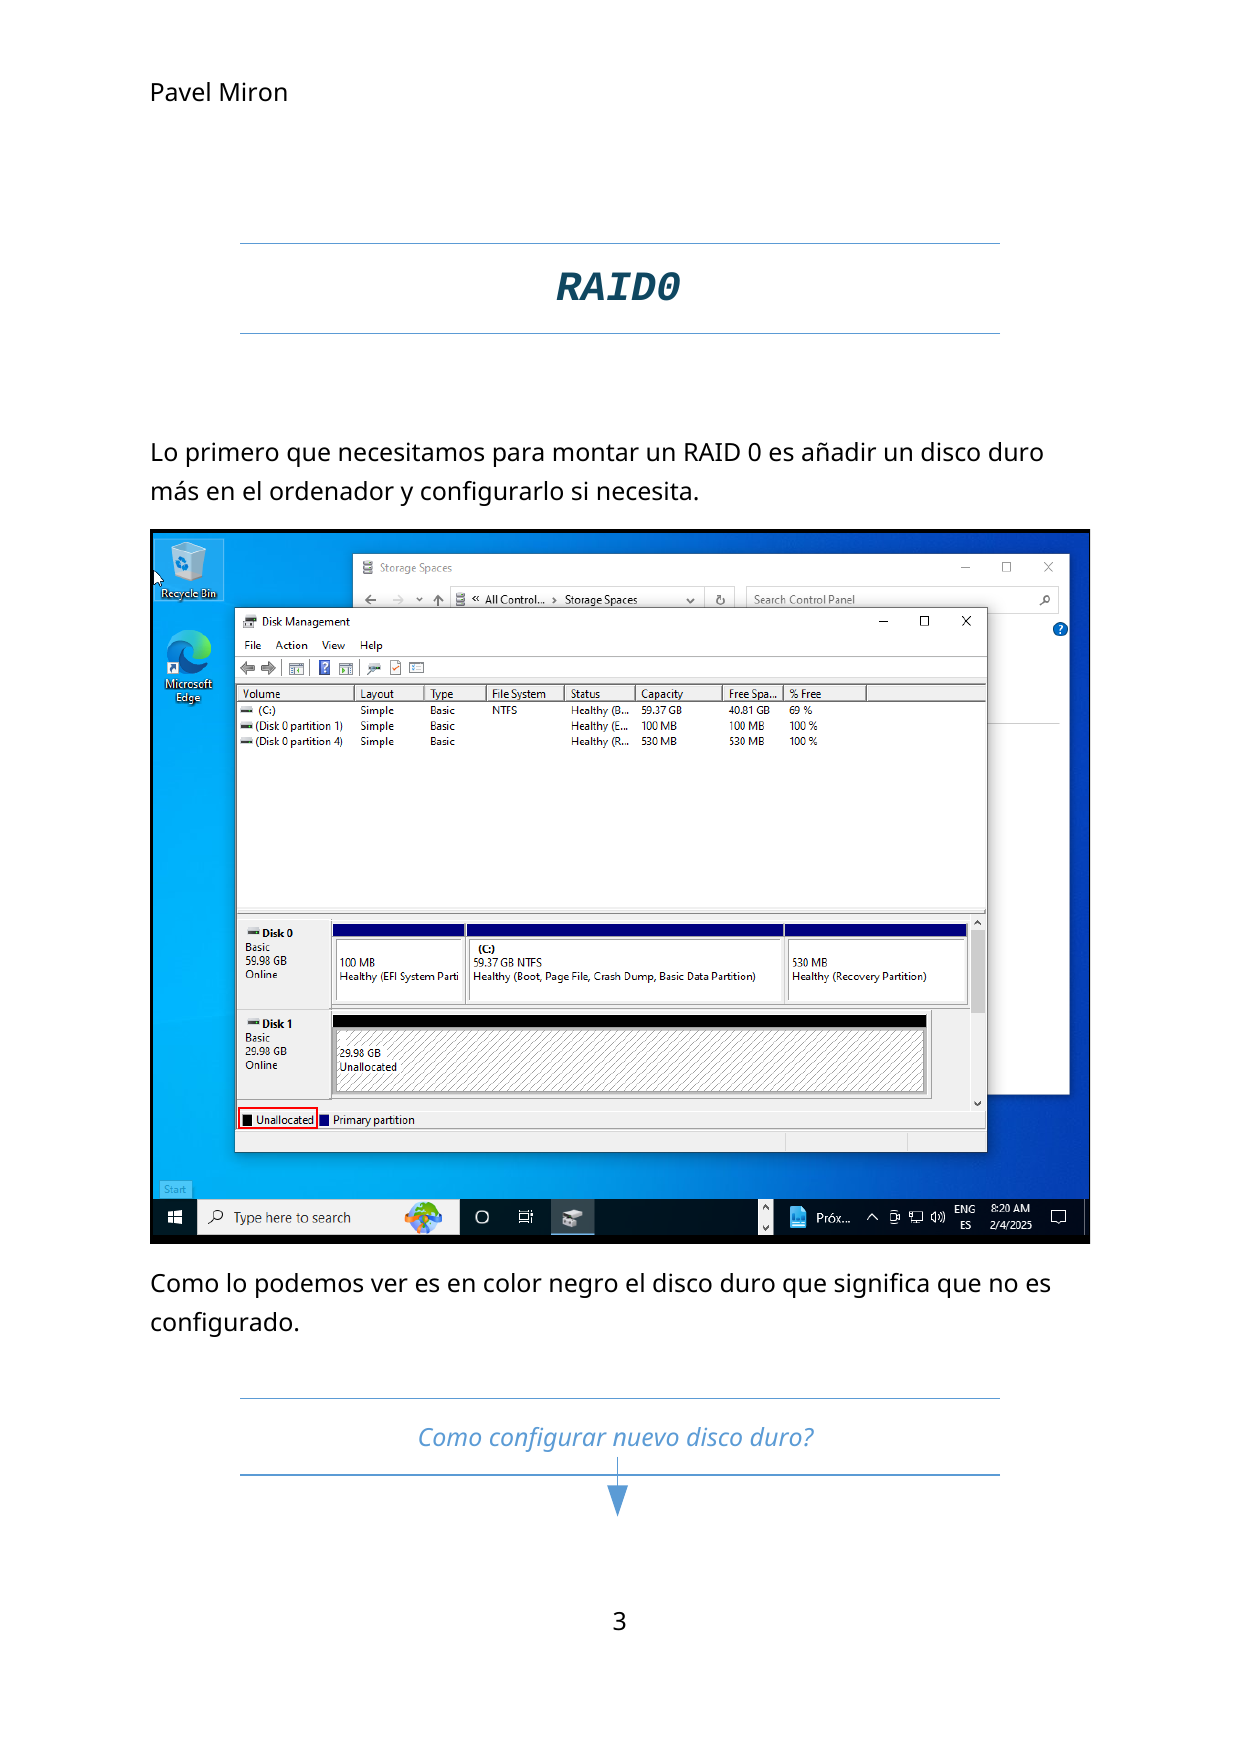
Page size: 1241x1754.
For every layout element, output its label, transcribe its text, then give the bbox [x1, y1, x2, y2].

text Como lo podemos ver es en color negro el disco duro que significa que no es configurado. [150, 1265, 1090, 1338]
text RAID0 [240, 244, 1000, 333]
text Como configurar nuevo disco duro? [240, 1399, 1000, 1474]
text Lo primero que necesitamos para montar un RAID 0 es añadir un disco duro más en el ordenador y configurarlo si necesita. [150, 434, 1090, 508]
